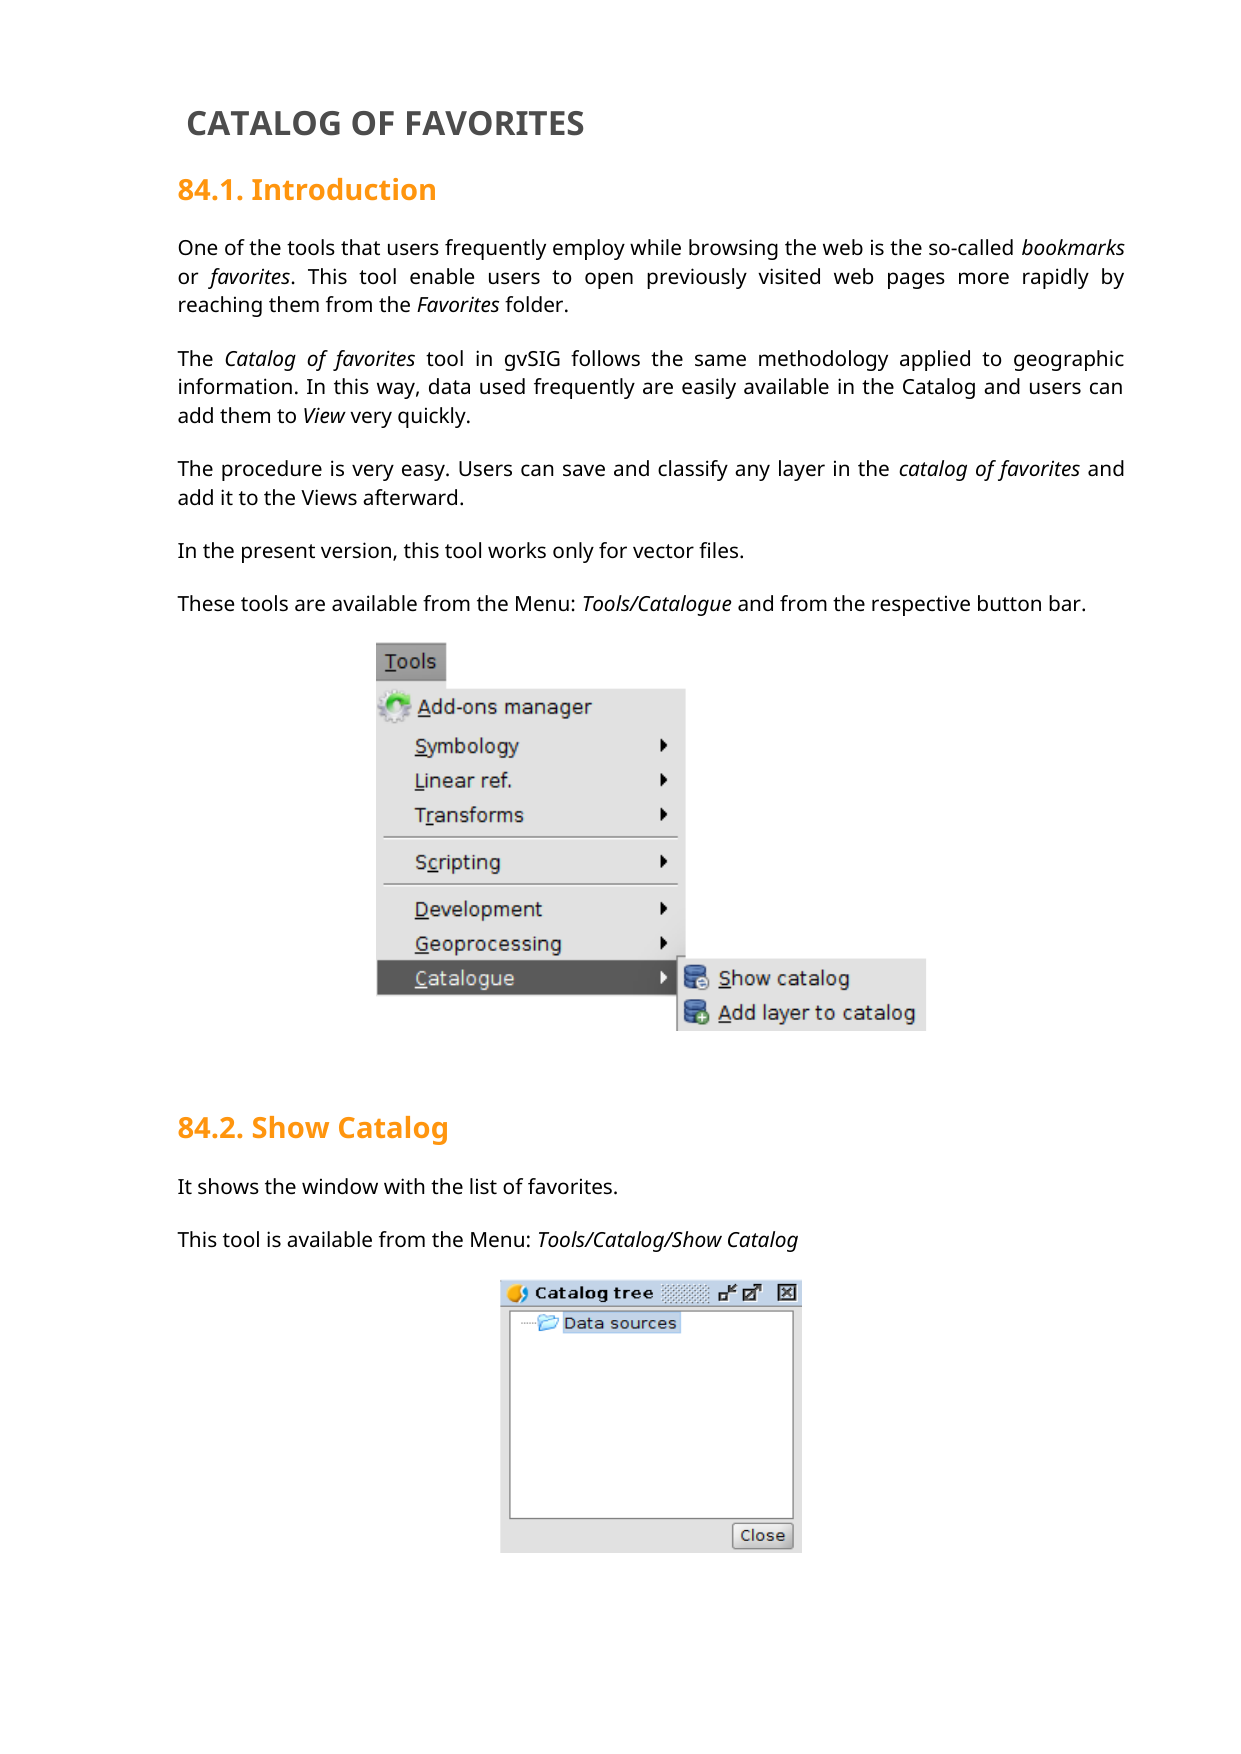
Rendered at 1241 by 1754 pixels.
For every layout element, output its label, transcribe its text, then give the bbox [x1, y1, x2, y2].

text In the present version, this tool works only for vector files. [177, 536, 1125, 564]
text These tools are available from the Menu: Tools/Catalogue and from the respective button bar. [177, 589, 1125, 618]
subtitle Catalog of favorites [177, 100, 1125, 145]
text One of the tools that users frequently employ while browsing the web is the so-called bookmarks or favorites. This tool enable users to open previously visited web pages more rapidly by reaching them from the Favorites folder. [177, 233, 1125, 319]
picture [376, 642, 927, 1031]
text It shows the window with the list of favorites. [177, 1172, 1125, 1201]
text This tool is available from the Menu: Tools/Catalog/Show Catalog [177, 1226, 1125, 1254]
text The procedure is very easy. Users can save and classify any layer in the catalog of favorites and add it to the Views afterward. [177, 454, 1125, 511]
text The Catalog of favorites tool in gvSIG follows the same methodology applied to geographic information. In this way, data used frequently are easily available in the Catalog and users can add them to View very quickly. [177, 344, 1125, 429]
subtitle 84.1. Introduction [177, 169, 1125, 208]
subtitle 84.2. Show Catalog [177, 1107, 1125, 1147]
picture [500, 1279, 802, 1553]
